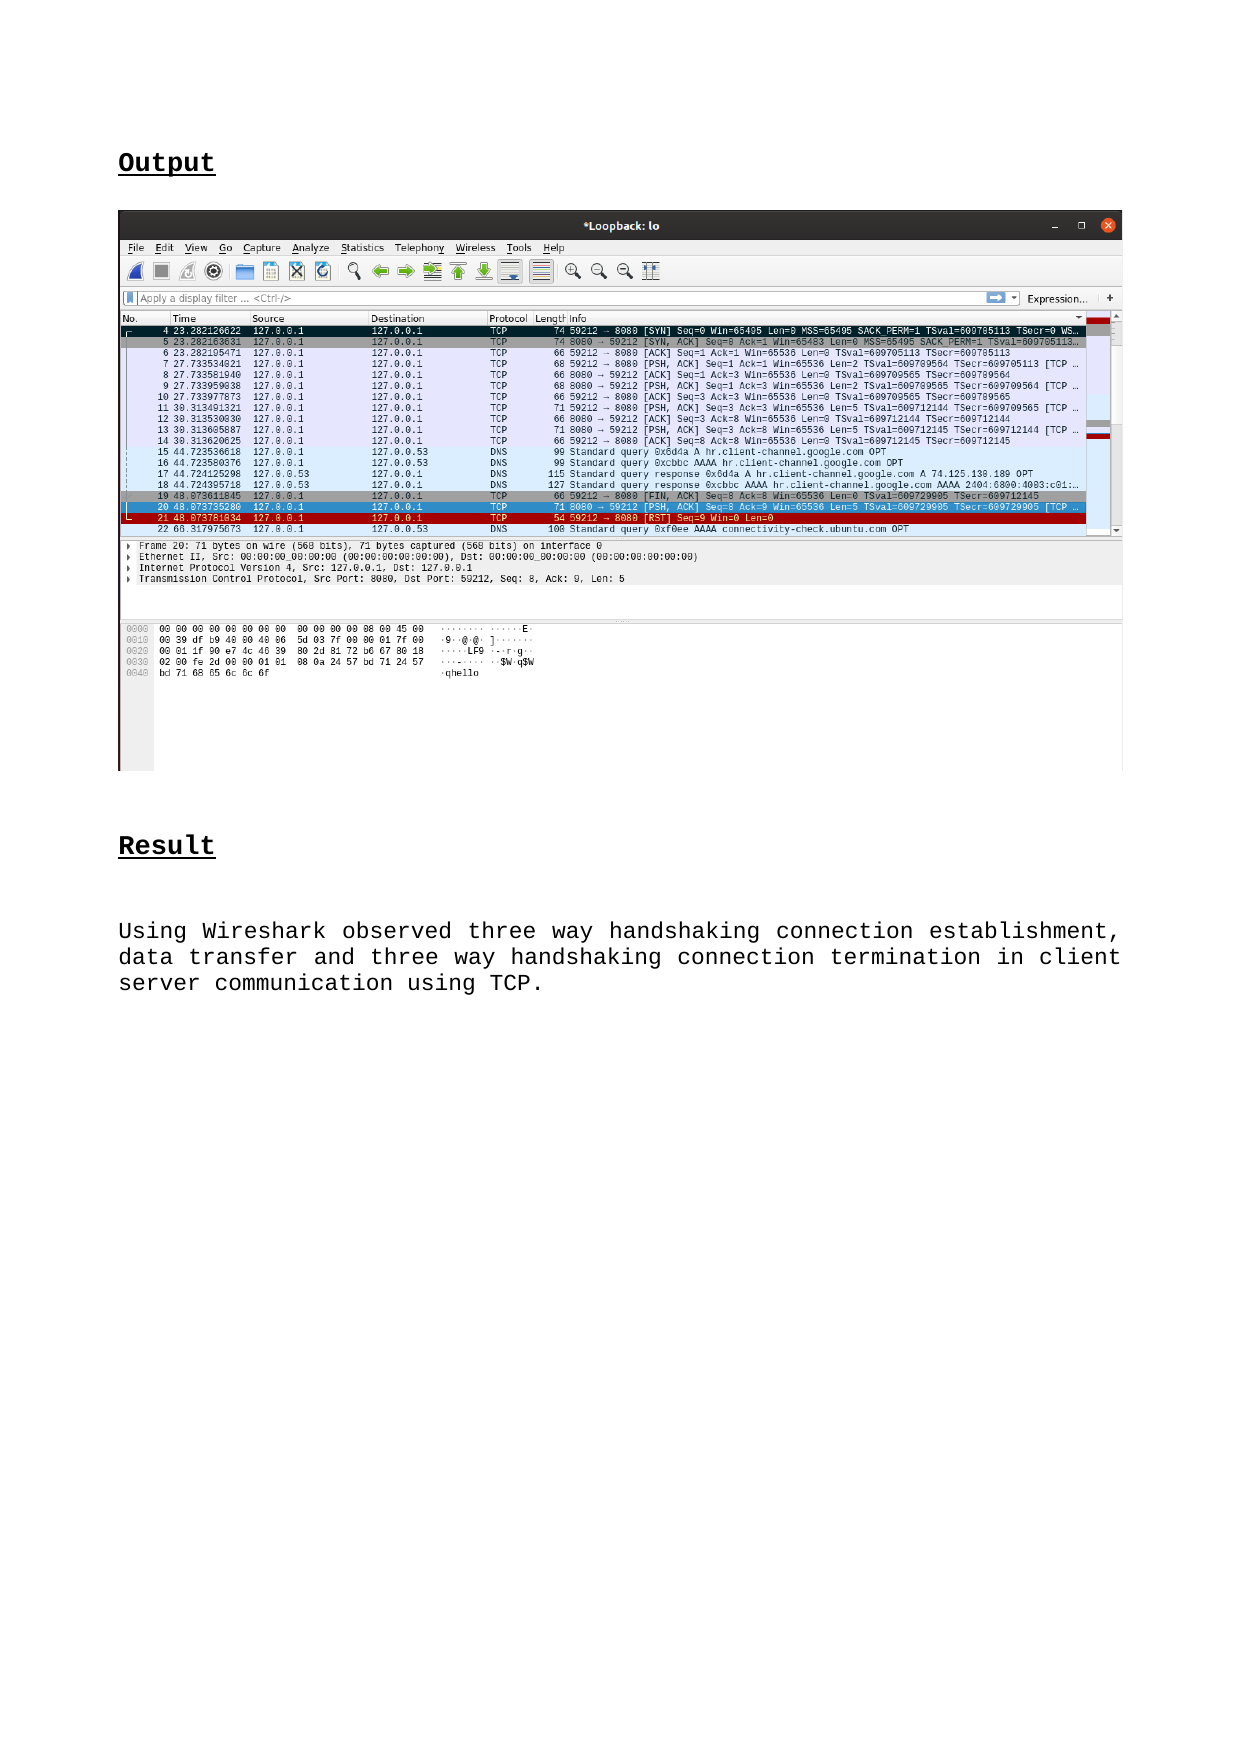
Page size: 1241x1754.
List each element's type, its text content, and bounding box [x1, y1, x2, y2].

text Result [118, 832, 1122, 863]
picture [118, 210, 1123, 771]
text Using Wireshark observed three way handshaking connection establishment, data transfer and three way handshaking connection termination in client server communication using TCP. [118, 919, 1122, 997]
text Output [118, 149, 1122, 179]
